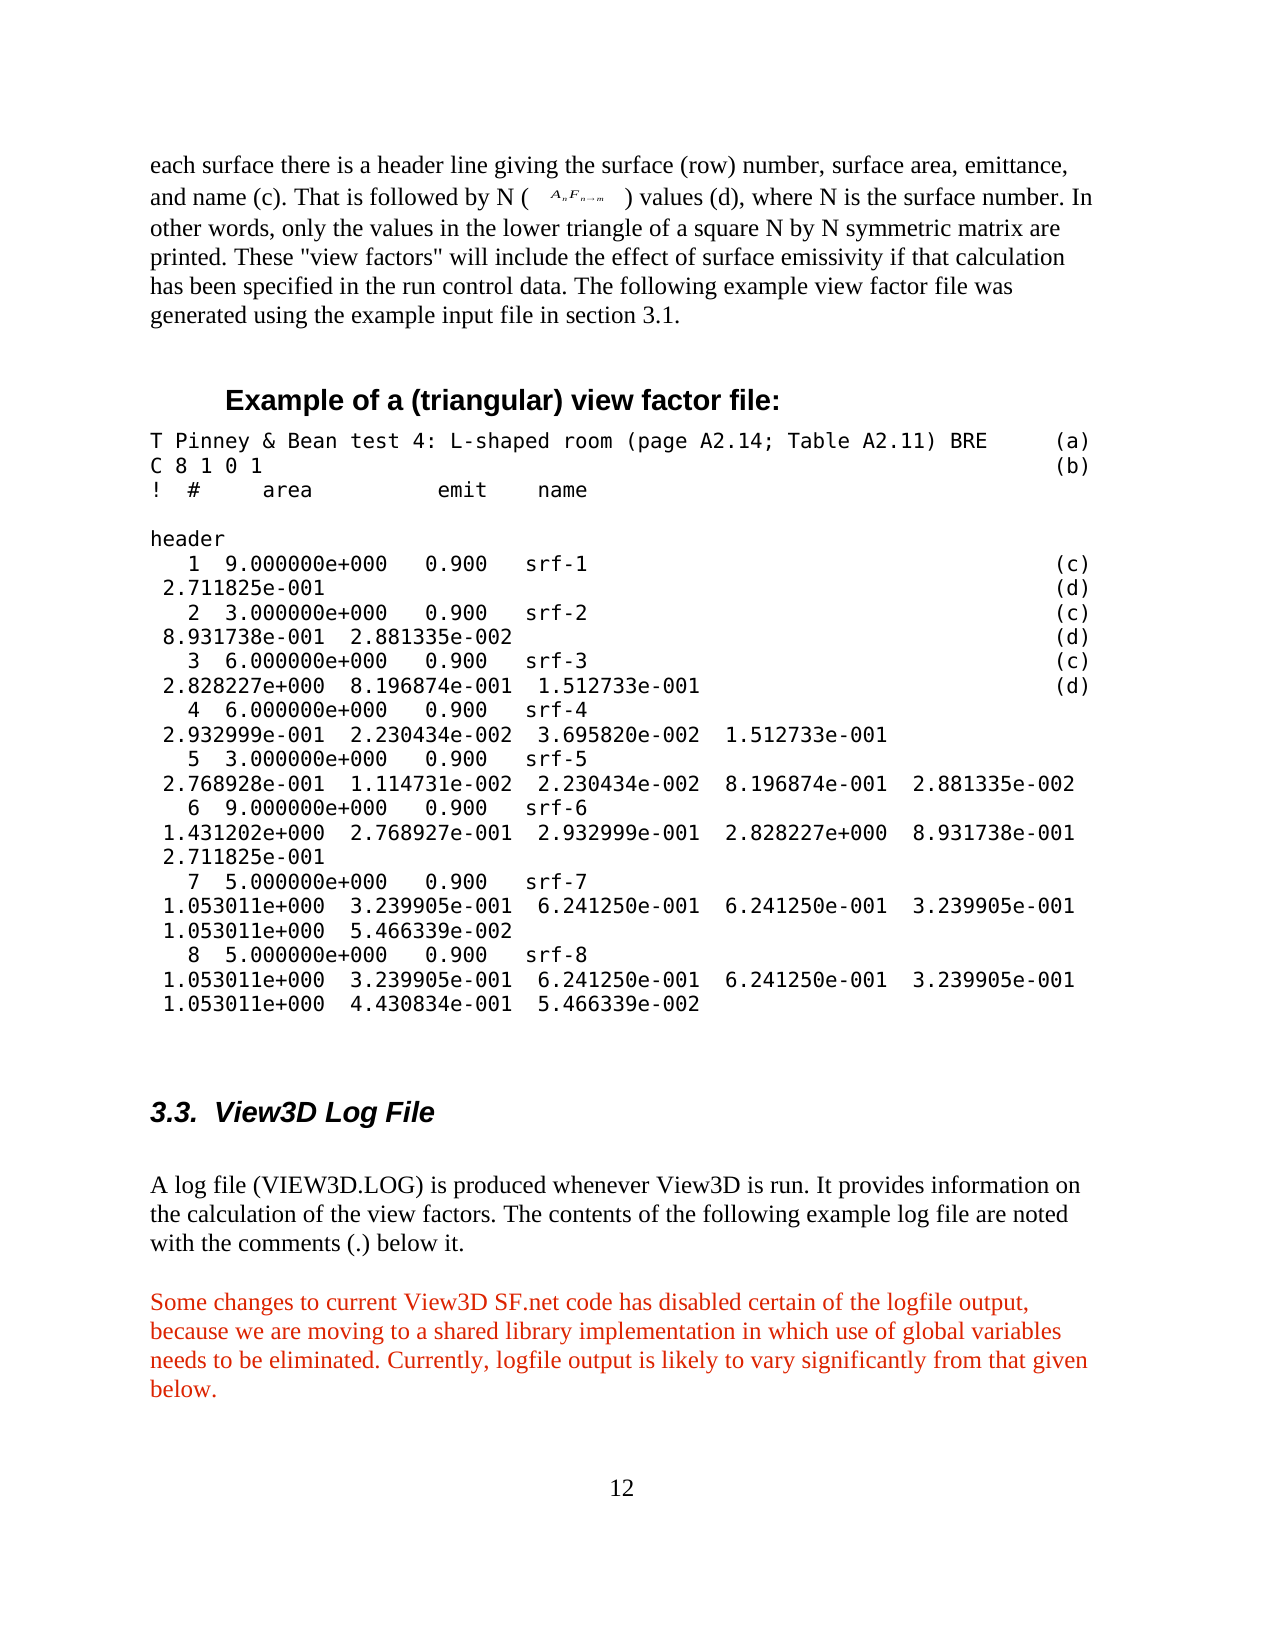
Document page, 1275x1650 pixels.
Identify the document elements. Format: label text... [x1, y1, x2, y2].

text 8.931738e‑001 2.881335e‑002 (d) [150, 625, 1095, 649]
text 4 6.000000e+000 0.900 srf‑4 [150, 698, 1095, 723]
text 3 6.000000e+000 0.900 srf‑3 (c) [150, 649, 1095, 674]
text each surface there is a header line giving the surface (row) number, surface area, emittance, and name (c). That is followed by N () values (d), where N is the surface number. In other words, only the values in the lower triangle of a square N by N symmetric matrix are printed. These "view factors" will include the effect of surface emissivity if that calculation has been specified in the run control data. The following example view factor file was generated using the example input file in section 3.1. [150, 150, 1095, 329]
subtitle Example of a (triangular) view factor file: [150, 383, 1095, 417]
text 6 9.000000e+000 0.900 srf‑6 [150, 796, 1095, 821]
text C 8 1 0 1 (b) [150, 453, 1095, 478]
text 5 3.000000e+000 0.900 srf‑5 [150, 747, 1095, 772]
text 2.828227e+000 8.196874e‑001 1.512733e‑001 (d) [150, 674, 1095, 698]
text 1.053011e+000 3.239905e‑001 6.241250e‑001 6.241250e‑001 3.239905e‑001 [150, 968, 1095, 992]
text Some changes to current View3D SF.net code has disabled certain of the logfile output, because we are moving to a shared library implementation in which use of global variables needs to be eliminated. Currently, logfile output is likely to vary significantly from that given below. [150, 1286, 1095, 1403]
text 2.932999e‑001 2.230434e‑002 3.695820e‑002 1.512733e‑001 [150, 723, 1095, 747]
text 1.431202e+000 2.768927e‑001 2.932999e‑001 2.828227e+000 8.931738e‑001 [150, 821, 1095, 845]
subtitle 3.3. View3D Log File [150, 1095, 1095, 1129]
text A log file (VIEW3D.LOG) is produced whenever View3D is run. It provides information on the calculation of the view factors. The contents of the following example log file are noted with the comments (.) below it. [150, 1170, 1095, 1257]
text 2.768928e‑001 1.114731e‑002 2.230434e‑002 8.196874e‑001 2.881335e‑002 [150, 772, 1095, 796]
text 1.053011e+000 5.466339e‑002 [150, 919, 1095, 943]
text ! # area emit name header [150, 478, 1095, 551]
text 7 5.000000e+000 0.900 srf‑7 [150, 870, 1095, 894]
text T Pinney & Bean test 4: L‑shaped room (page A2.14; Table A2.11) BRE (a) [150, 429, 1095, 453]
text 2.711825e‑001 (d) [150, 576, 1095, 600]
text 1.053011e+000 3.239905e‑001 6.241250e‑001 6.241250e‑001 3.239905e‑001 [150, 894, 1095, 919]
text 8 5.000000e+000 0.900 srf‑8 [150, 943, 1095, 968]
text 1.053011e+000 4.430834e‑001 5.466339e‑002 [150, 992, 1095, 1017]
text 2 3.000000e+000 0.900 srf‑2 (c) [150, 600, 1095, 625]
text 2.711825e‑001 [150, 845, 1095, 870]
text 1 9.000000e+000 0.900 srf‑1 (c) [150, 551, 1095, 576]
